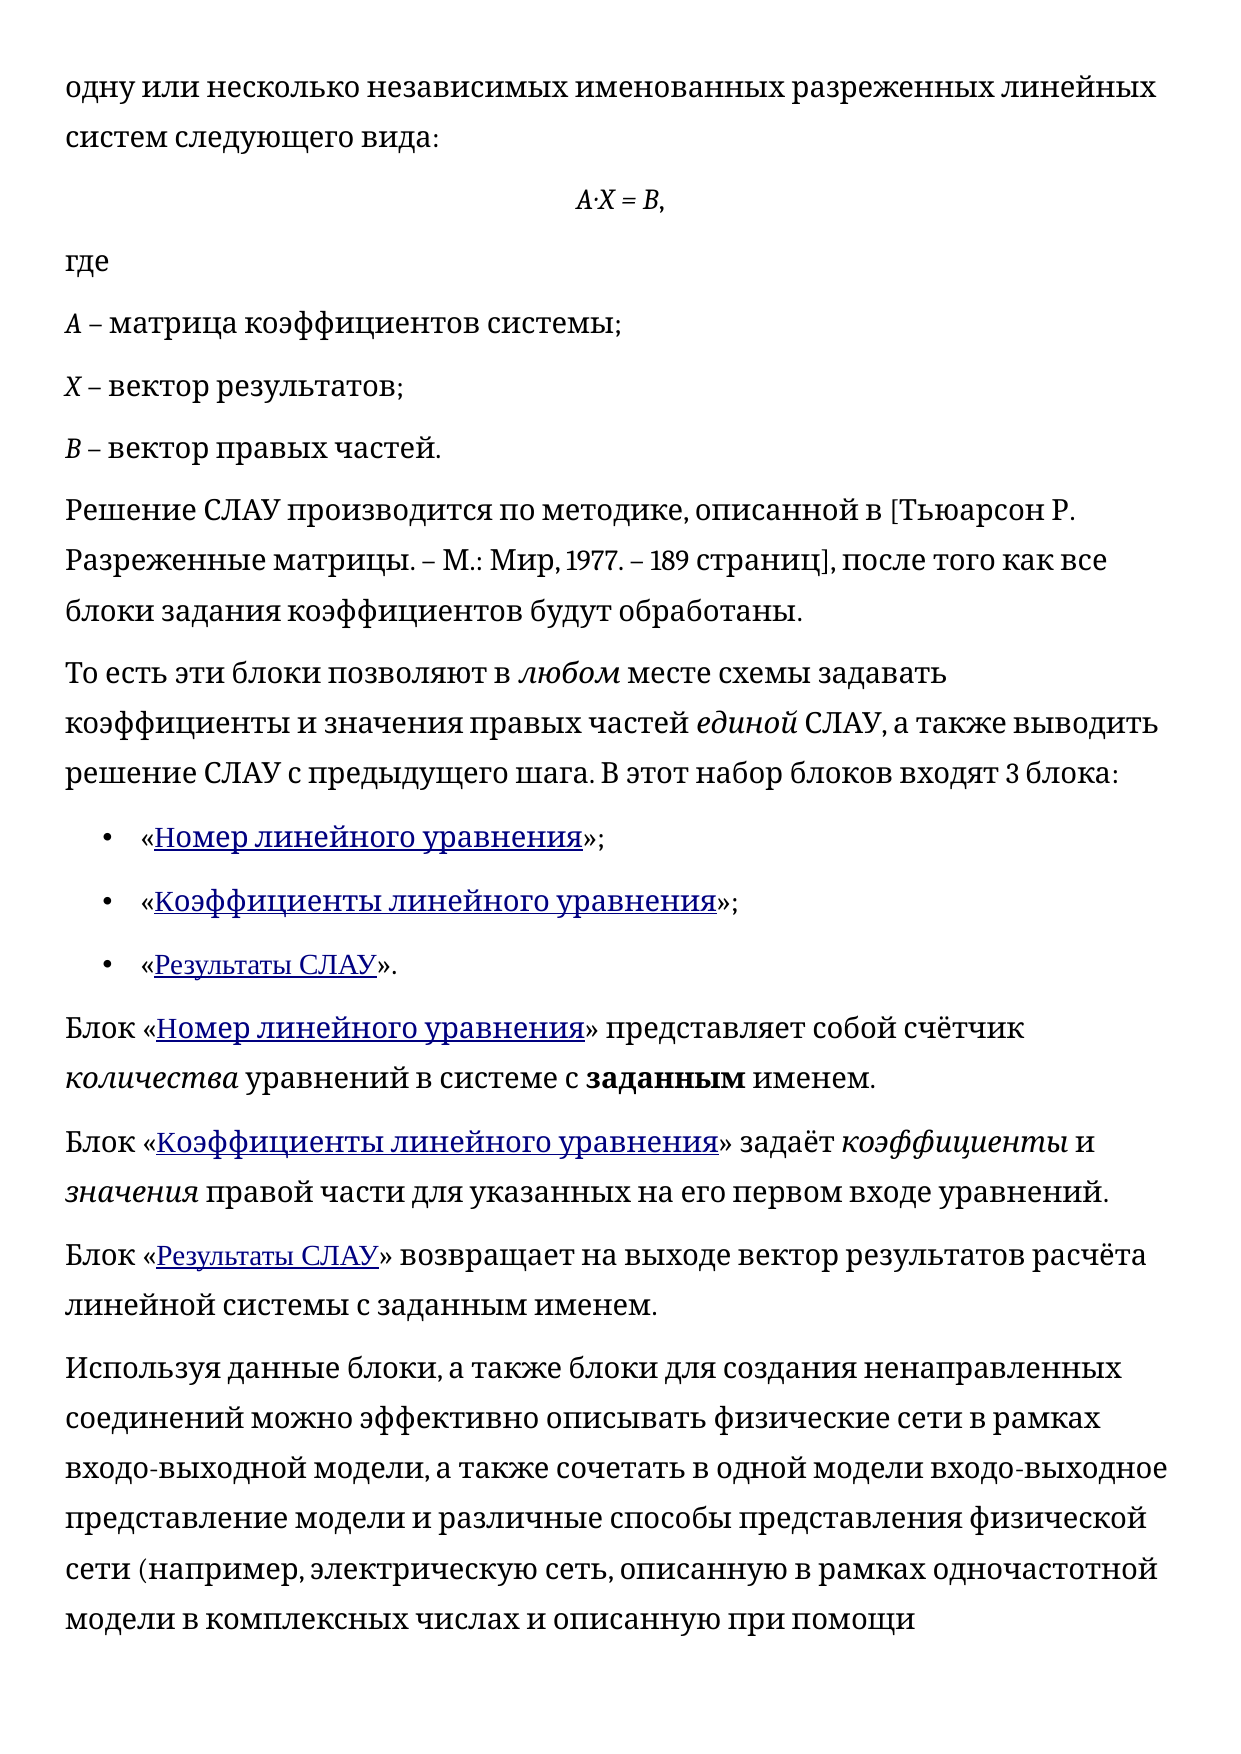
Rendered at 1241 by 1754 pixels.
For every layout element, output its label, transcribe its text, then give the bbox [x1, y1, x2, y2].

table_cell В настоящем подразделе описана специализированная библиотека «СЛАУ» и блоки, входящие в эту библиотеку. Одним из примеров рационального использования библиотеки блоков «СЛАУ» является моделирование элементов электрических сетей. Новой возможностью SimInTech является концепция построения мультидоменных численных моделей – то есть моделей, включающих в себя описание подсистем различного класса (электрических сетей, гидравлических сетей и систем управления) в рамках единой системы уравнений. Реальные физические сети (электрические, гидравлические), как правило, описываются в наиболее общем виде в виде ненаправленного графа, в узлах которого решаются уравнения баланса токов (расходов), а в рёбрах описываются коэффициенты проводимости между узлами. При этом при сведении описания сложного технического объекта из ненаправленного графа в схему во входо-выходных отношениях надо учитывать и то, что различные подсистемы эффективно моделируются разными численными методами. Схема, создаваемая пользователем при помощи графического редактора, должна быть максимально приближена к принципиальной схеме описываемой системы – то есть внешне система должна описываться ненаправленным графом, а внутренне – быть преобразуема к входо-выходной модели. В данном подразделе мы рассмотрим методику построения набора блоков, сводящего описание физических сетей на примере электрических сетей, к описанию системы во входо-выходных отношениях, моделирование и анализ которой производится при помощи подсистемы моделирования систем управления SimInTech. Для эффективной реализации моделей электрических сетей в ядре моделирования систем управления были введены некоторые новые возможности: возможность создания ненаправленных групповых соединений; специализированные блоки для прямой работы с разреженными системами линейных алгебраических уравнений (СЛАУ). Наличие данных блоков позволило применить прямое заполнение матричных коэффициентов и избавиться при расчёте от численного вычисления якобиана, что было сопряжено с многократным пересчётом всей схемы. То есть в рамках одной модели появилась возможность моделирования обычных входо-выходных схем с использованием явных методов интегрирования в сочетании со специализированными численными схемами для электросетей. Возможность создания ненаправленных групповых соединений подразумевает, что одной линией связи можно описать сразу несколько топологически независимых линий связи, причём идущих в разных направлениях. Для реализации этой возможности предусмотрено наличие специализированных блоков типа «Двунаправленная шина». Данный блок имеет один общий вход-выход, к которому подключается обобщённая линия связи и несколько именованных конфигурируемых входов или выходов. Два подобных блока соединяются между линией связи через общие порты, а вторичные именованные порты обрабатываются алгоритмом сортировки блоков так что порты с одинаковым именем, оказываются напрямую соединены между собой. Пример того как эти блоки используется для создания обобщённых соединений изображено на рисунке 1, а на рисунке 2 изображена эквивалентная схема без использования ненаправленных соединений: Рисунок 1 – схема соединения блоков между собой, с использованием ненаправленных групповых соединений Рисунок 2 – Схема, топологически эквивалентная схеме с использованием ненаправленных соединений Как и любые другие линии связи, среда SimInTech позволяет использовать обобщённые линии связи внутри субмоделей в блоках типа «Порт субмодели» и в блоках «В память» – «Из памяти». При этом данные блоки не имеют отдельных run-объектов, а только указывают направление соединений. Набор специализированных блоков для прямой работы с системами линейных алгебраических уравнений (СЛАУ), позволяет задать для схемы одну или несколько независимых именованных разреженных линейных систем следующего вида: A∙X = B, где A – матрица коэффициентов системы; X – вектор результатов; B – вектор правых частей. Решение СЛАУ производится по методике, описанной в [Тьюарсон Р. Разреженные матрицы. – М.: Мир, 1977. – 189 страниц], после того как все блоки задания коэффициентов будут обработаны. То есть эти блоки позволяют в любом месте схемы задавать коэффициенты и значения правых частей единой СЛАУ, а также выводить решение СЛАУ с предыдущего шага. В этот набор блоков входят 3 блока: «Номер линейного уравнения»; «Коэффициенты линейного уравнения»; «Результаты СЛАУ». Блок «Номер линейного уравнения» представляет собой счётчик количества уравнений в системе с заданным именем. Блок «Коэффициенты линейного уравнения» задаёт коэффициенты и значения правой части для указанных на его первом входе уравнений. Блок «Результаты СЛАУ» возвращает на выходе вектор результатов расчёта линейной системы с заданным именем. Используя данные блоки, а также блоки для создания ненаправленных соединений можно эффективно описывать физические сети в рамках входо-выходной модели, а также сочетать в одной модели входо-выходное представление модели и различные способы представления физической сети (например, электрическую сеть, описанную в рамках одночастотной модели в комплексных числах и описанную при помощи дифференциальных уравнений). Рассмотрим (кратко) методику сведения описания электрических сетей (как наиболее простых по описанию) при помощи метода узловых потенциалов [И. Влах, К. Сингхал, Машинные методы анализа и проектирования электронных схем, Радио и связь, 1988 г.; Чуа Л.О., Лин Пен-Мин, Машинный анализ электронных схем: Алгоритмы и вычислительные методы. – М.: Энергия, 1980 г.]. Метод узловых потенциалов является стандартным для решения электросетевых задач и применяется в специализированных расчётных программах, таких как SPICE. К преимуществам данного метода можно отнести отсуствие топологических ограничений, присущих например методу контурных токов. Для топологически полного описания электрически сетей в рамках метода узловых потенциалов в модели должны присутсвовать следующие типы элементов: граничный узел электрической сети; узел электрической сети; ветвление электрической сети; линейное сопротивление; нелинейное сопротивление; индуктивность; ёмкость; источник напряжения; источник тока. Более сложные объекты могут быть построены из этих элементарных объектов и входо-выходных блоков стандартной библиотеки блоков SimInTech. Все блоки, используемые для описания электрических сетей в SimInTech (примечание от 2012.01.13: кроме относительно старой библиотеки «Электромашины»), представляют собой субмодели, внешний вид которых приближен к изображению соотвествующих элементов на электрических схемах. [59, 59, 1181, 1643]
